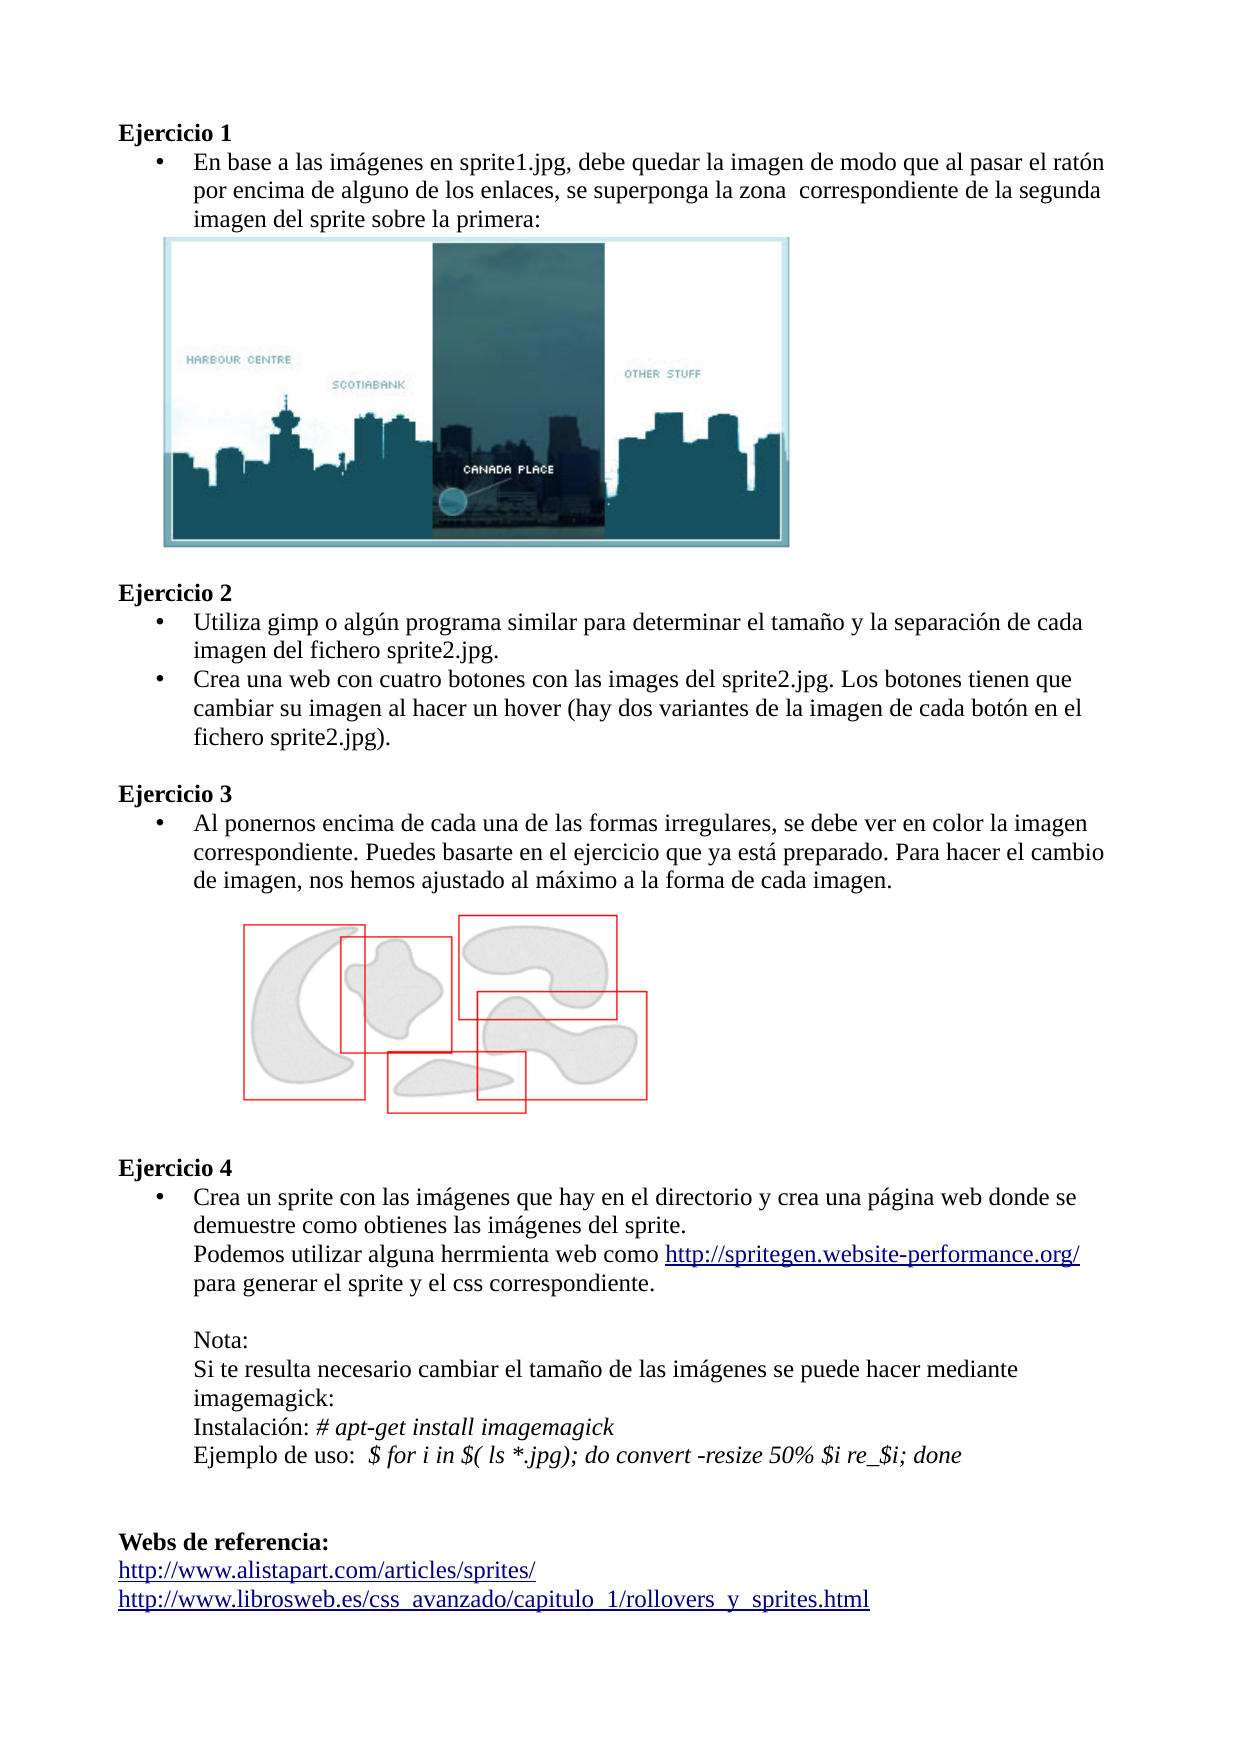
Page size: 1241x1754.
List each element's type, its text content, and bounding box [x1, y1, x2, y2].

list En base a las imágenes en sprite1.jpg, debe quedar la imagen de modo que al pasar el ratón por encima de alguno de los enlaces, se superponga la zona correspondiente de la segunda imagen del sprite sobre la primera: [156, 147, 1122, 233]
text Webs de referencia: [118, 1527, 1122, 1556]
text Ejercicio 1 [118, 118, 1122, 147]
list Utiliza gimp o algún programa similar para determinar el tamaño y la separación de cada imagen del fichero sprite2.jpg. [156, 607, 1122, 664]
text Si te resulta necesario cambiar el tamaño de las imágenes se puede hacer mediante imagemagick: [193, 1354, 1122, 1412]
text Podemos utilizar alguna herrmienta web como http://spritegen.website-performance.org/ para generar el sprite y el css correspondiente. [193, 1239, 1122, 1297]
text http://www.alistapart.com/articles/sprites/ [118, 1556, 1122, 1584]
list Crea una web con cuatro botones con las images del sprite2.jpg. Los botones tienen que cambiar su imagen al hacer un hover (hay dos variantes de la imagen de cada botón en el fichero sprite2.jpg). [156, 664, 1122, 751]
picture [198, 911, 679, 1130]
text Instalación: # apt-get install imagemagick [193, 1412, 1122, 1441]
text Ejercicio 3 [118, 779, 1122, 808]
text Ejercicio 2 [118, 578, 1122, 607]
text Ejemplo de uso: $ for i in $( ls *.jpg); do convert -resize 50% $i re_$i; done [193, 1441, 1122, 1469]
text Nota: [193, 1326, 1122, 1354]
list Crea un sprite con las imágenes que hay en el directorio y crea una página web donde se demuestre como obtienes las imágenes del sprite. [156, 1182, 1122, 1239]
picture [120, 237, 820, 571]
list Al ponernos encima de cada una de las formas irregulares, se debe ver en color la imagen correspondiente. Puedes basarte en el ejercicio que ya está preparado. Para hacer el cambio de imagen, nos hemos ajustado al máximo a la forma de cada imagen. [156, 808, 1122, 894]
text Ejercicio 4 [118, 1153, 1122, 1182]
text http://www.librosweb.es/css_avanzado/capitulo_1/rollovers_y_sprites.html [118, 1584, 1122, 1613]
